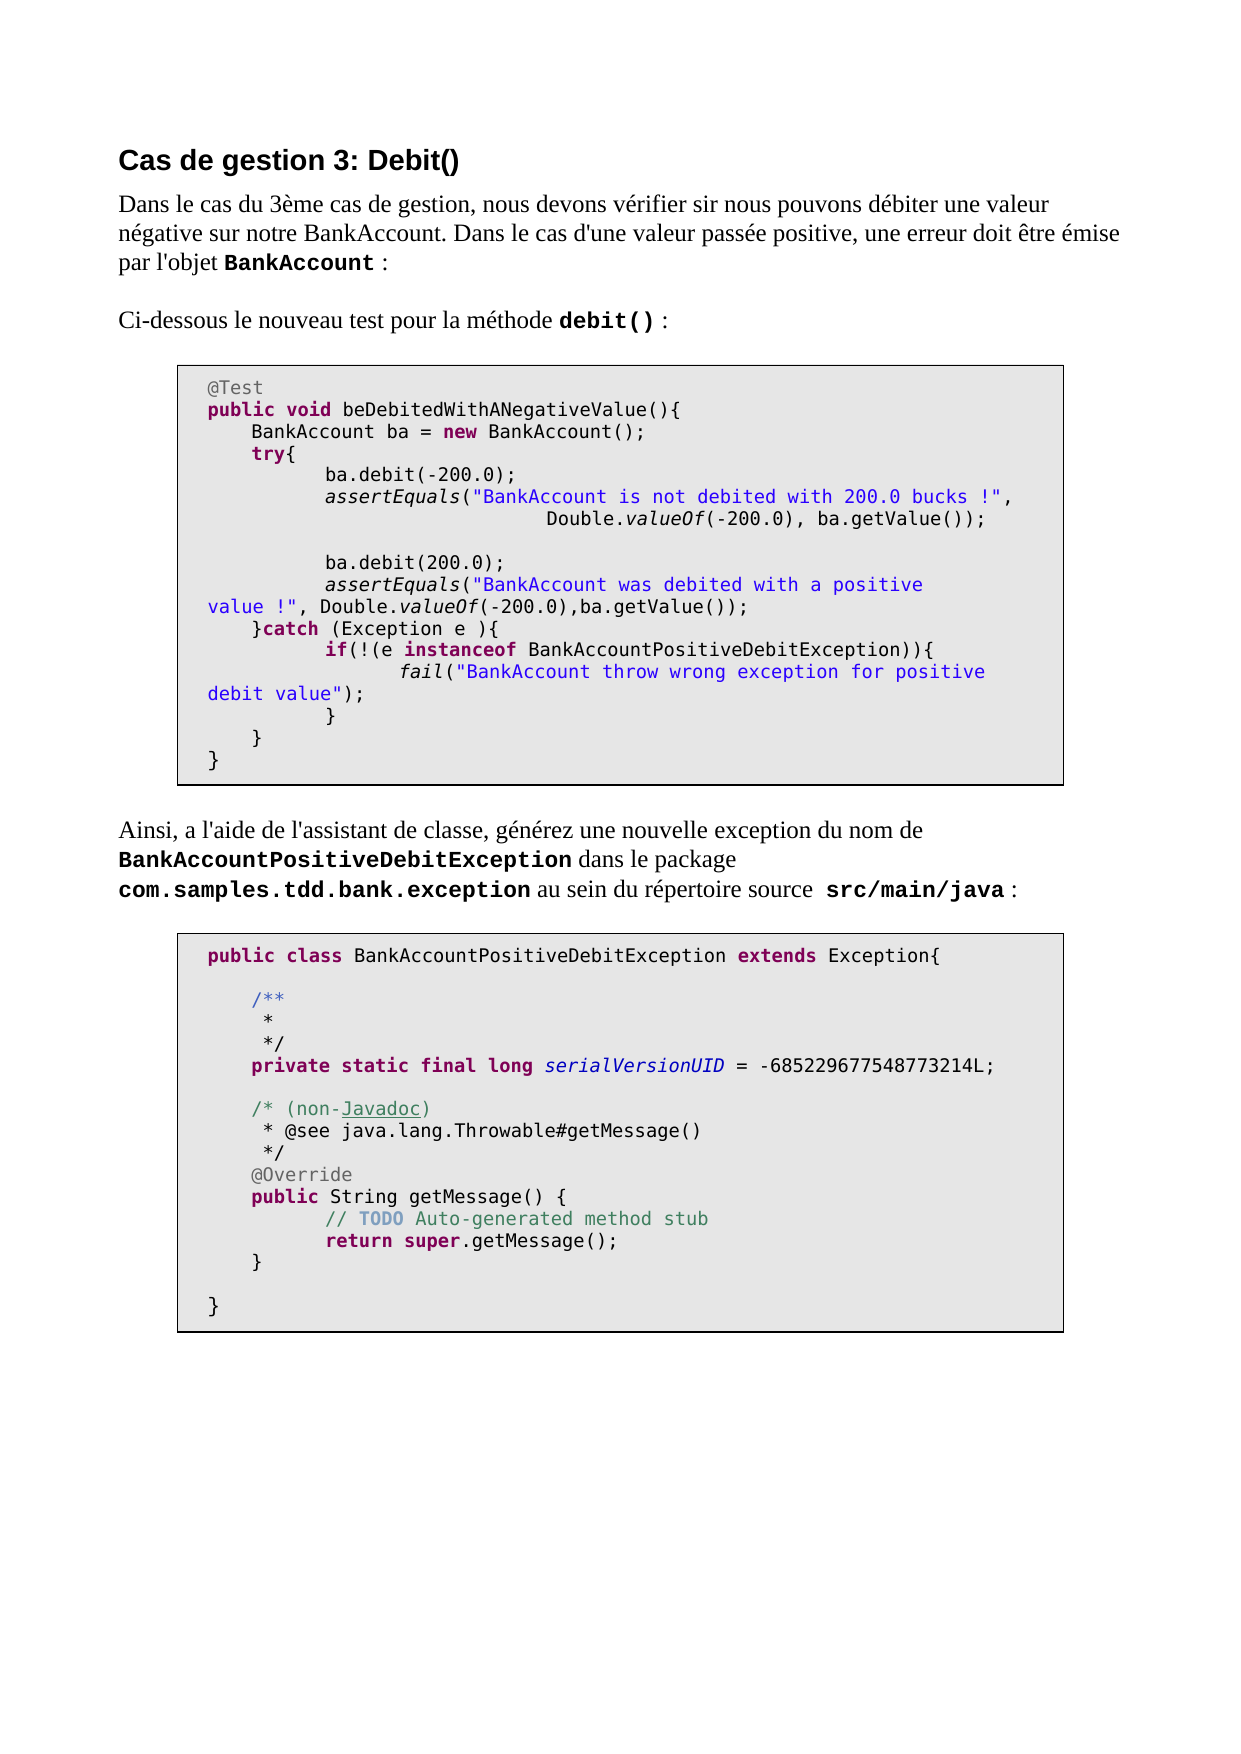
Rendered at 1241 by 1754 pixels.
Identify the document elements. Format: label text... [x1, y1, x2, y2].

text } [178, 736, 1063, 784]
text Ci-dessous le nouveau test pour la méthode debit() : [118, 306, 1122, 336]
text return super.getMessage(); [178, 1217, 1063, 1239]
text try{ [178, 430, 1063, 452]
text /** [178, 977, 1063, 998]
text */ [178, 1020, 1063, 1042]
text } [178, 1239, 1063, 1261]
text @Override [178, 1152, 1063, 1173]
text Dans le cas du 3ème cas de gestion, nous devons vérifier sir nous pouvons débiter une valeur négative sur notre BankAccount. Dans le cas d'une valeur passée positive, une erreur doit être émise par l'objet BankAccount : [118, 189, 1122, 277]
text assertEquals("BankAccount was debited with a positive value !", Double.valueOf(-200.0),ba.getValue()); [178, 561, 1063, 605]
text * @see java.lang.Throwable#getMessage() [178, 1108, 1063, 1130]
text Double.valueOf(-200.0), ba.getValue()); [178, 496, 1063, 518]
subtitle Cas de gestion 3: Debit() [118, 143, 1122, 177]
text }catch (Exception e ){ [178, 605, 1063, 627]
text public void beDebitedWithANegativeValue(){ [178, 386, 1063, 408]
text @Test [178, 366, 1063, 386]
text } [178, 1283, 1063, 1331]
text if(!(e instanceof BankAccountPositiveDebitException)){ [178, 627, 1063, 649]
text public class BankAccountPositiveDebitException extends Exception{ [178, 934, 1063, 955]
text assertEquals("BankAccount is not debited with 200.0 bucks !", [178, 474, 1063, 496]
text BankAccount ba = new BankAccount(); [178, 408, 1063, 430]
text */ [178, 1130, 1063, 1152]
text } [178, 714, 1063, 736]
text private static final long serialVersionUID = -685229677548773214L; [178, 1042, 1063, 1064]
text public String getMessage() { [178, 1173, 1063, 1195]
text ba.debit(200.0); [178, 539, 1063, 561]
text fail("BankAccount throw wrong exception for positive debit value"); [178, 649, 1063, 693]
text Ainsi, a l'aide de l'assistant de classe, générez une nouvelle exception du nom de BankAccountPositiveDebitException dans le package com.samples.tdd.bank.exception au sein du répertoire source src/main/java : [118, 815, 1122, 904]
text /* (non-Javadoc) [178, 1086, 1063, 1108]
text * [178, 998, 1063, 1020]
text ba.debit(-200.0); [178, 452, 1063, 474]
text } [178, 693, 1063, 714]
text // TODO Auto-generated method stub [178, 1195, 1063, 1217]
